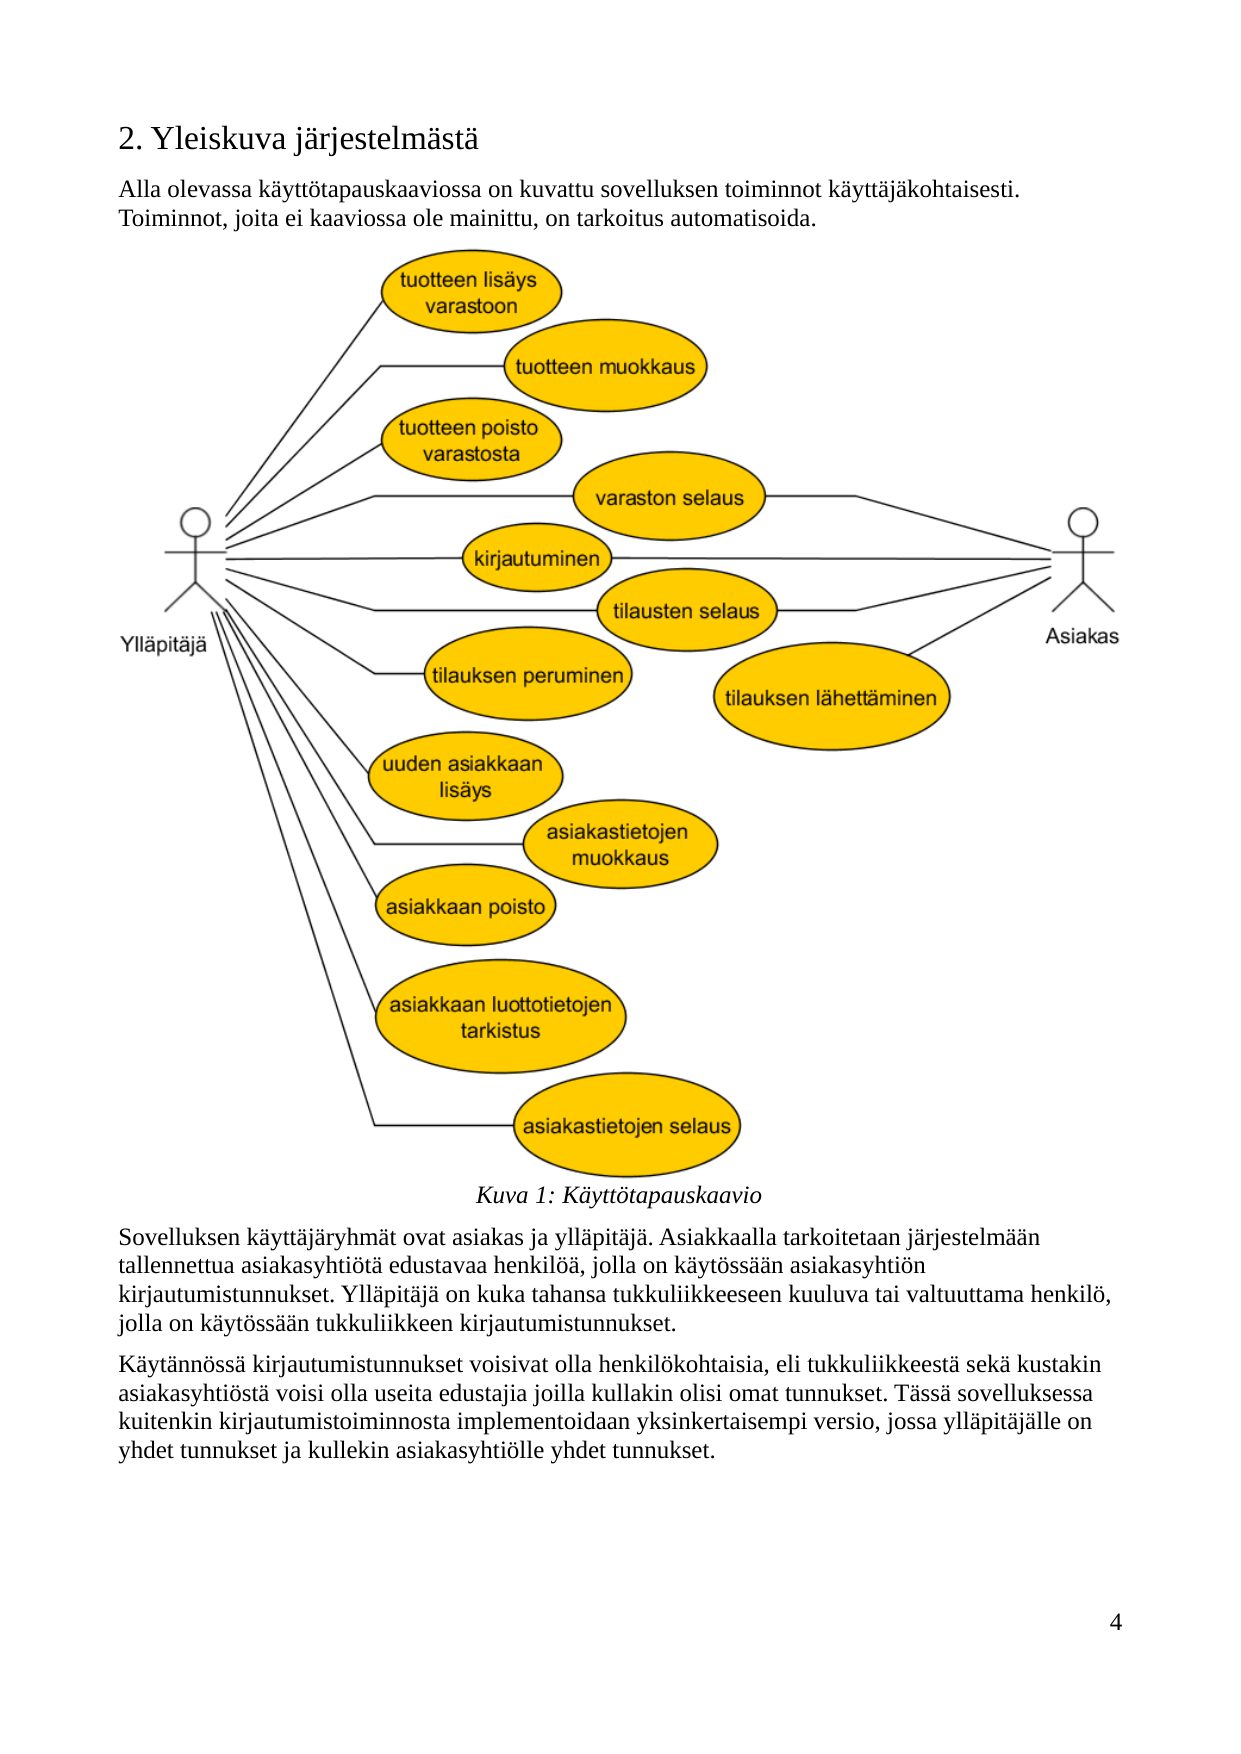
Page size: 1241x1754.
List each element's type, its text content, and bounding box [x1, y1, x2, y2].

text Kuva 1: Käyttötapauskaavio [118, 1181, 1122, 1209]
text Alla olevassa käyttötapauskaaviossa on kuvattu sovelluksen toiminnot käyttäjäkohtaisesti. Toiminnot, joita ei kaaviossa ole mainittu, on tarkoitus automatisoida. [118, 174, 1122, 232]
text Sovelluksen käyttäjäryhmät ovat asiakas ja ylläpitäjä. Asiakkaalla tarkoitetaan järjestelmään tallennettua asiakasyhtiötä edustavaa henkilöä, jolla on käytössään asiakasyhtiön kirjautumistunnukset. Ylläpitäjä on kuka tahansa tukkuliikkeeseen kuuluva tai valtuuttama henkilö, jolla on käytössään tukkuliikkeen kirjautumistunnukset. [118, 1222, 1122, 1337]
text Käytännössä kirjautumistunnukset voisivat olla henkilökohtaisia, eli tukkuliikkeestä sekä kustakin asiakasyhtiöstä voisi olla useita edustajia joilla kullakin olisi omat tunnukset. Tässä sovelluksessa kuitenkin kirjautumistoiminnosta implementoidaan yksinkertaisempi versio, jossa ylläpitäjälle on yhdet tunnukset ja kullekin asiakasyhtiölle yhdet tunnukset. [118, 1349, 1122, 1464]
picture [118, 244, 1122, 1181]
subtitle 2. Yleiskuva järjestelmästä [118, 118, 1122, 157]
